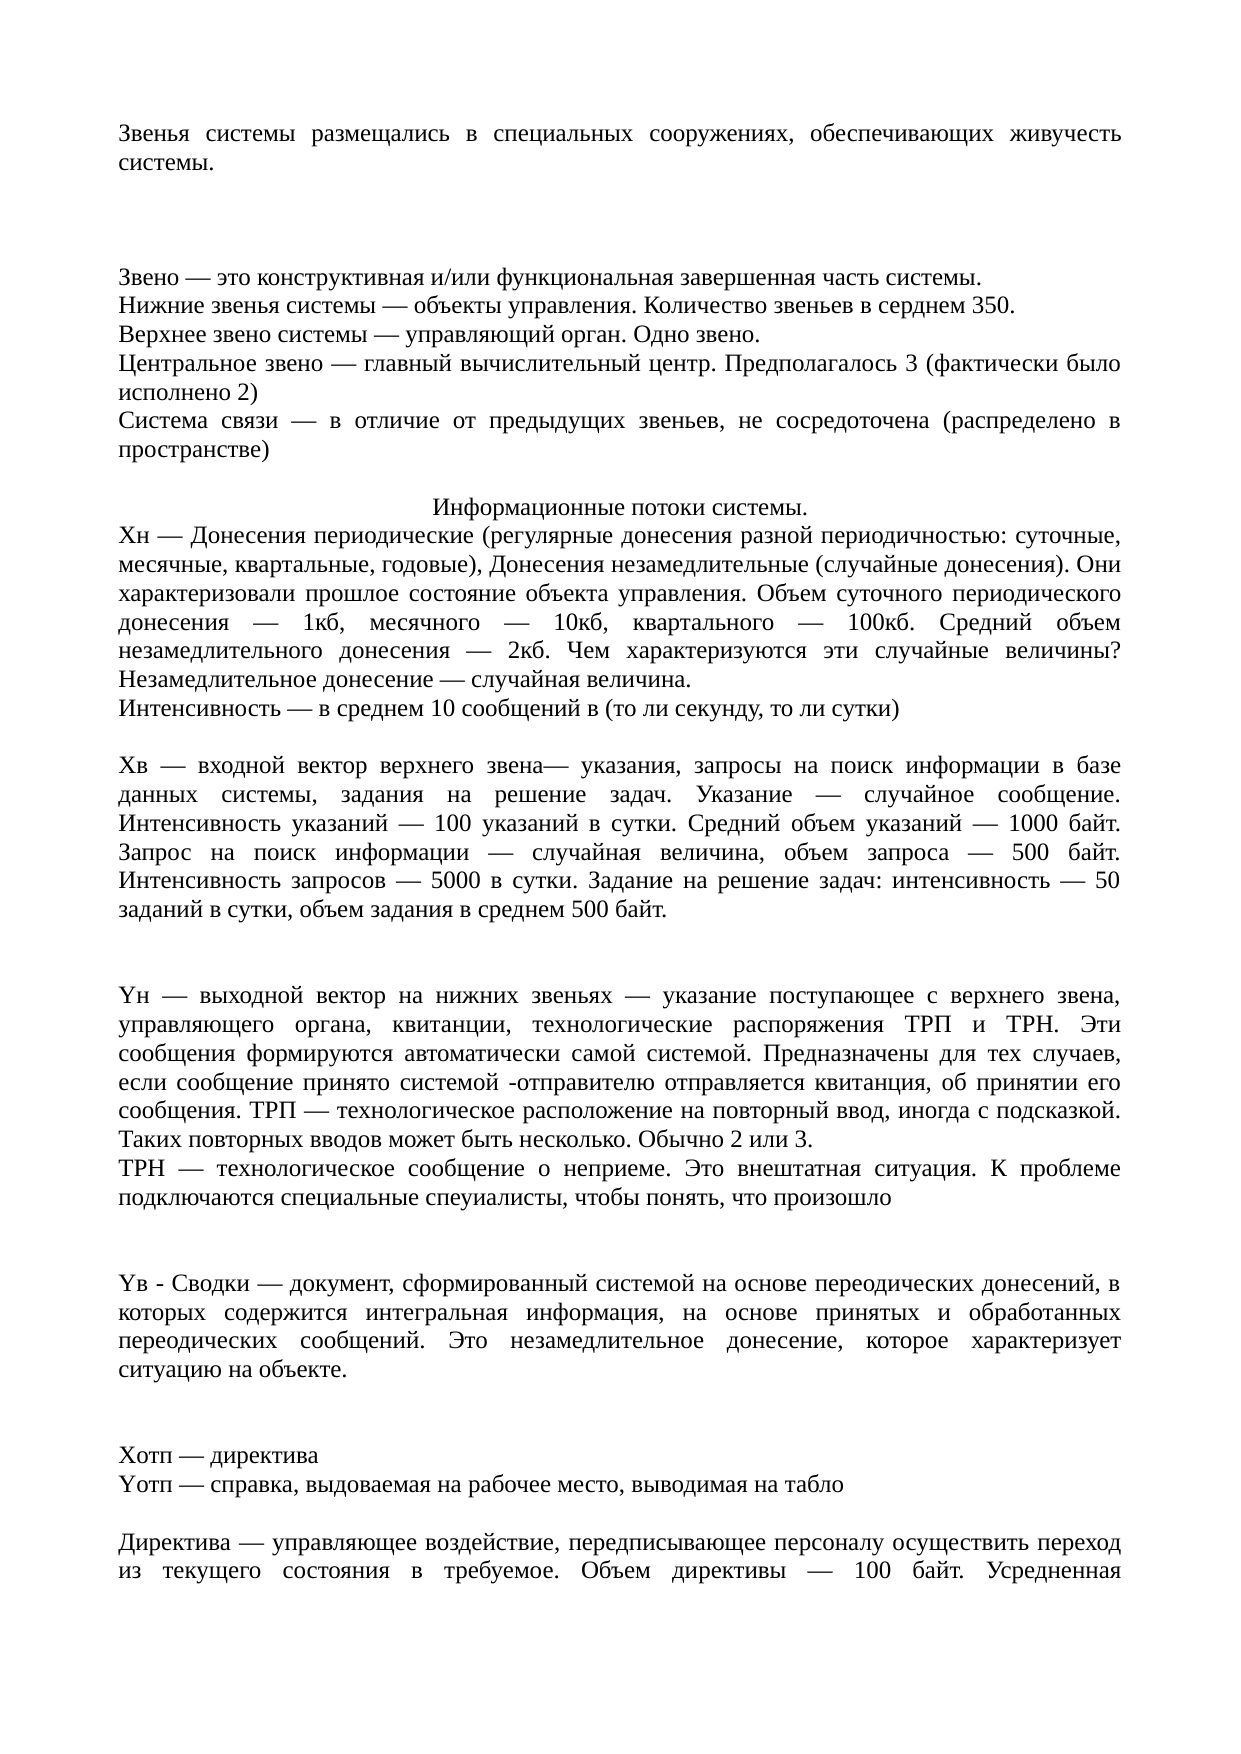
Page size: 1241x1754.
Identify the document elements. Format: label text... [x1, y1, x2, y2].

text Информационные потоки системы. [118, 492, 1122, 521]
text Директива — управляющее воздействие, передписывающее персоналу осуществить переход из текущего состояния в требуемое. Объем директивы — 100 байт. Усредненная [118, 1527, 1122, 1584]
text Центральное звено — главный вычислительный центр. Предполагалось 3 (фактически было исполнено 2) [118, 348, 1122, 406]
text Yотп — справка, выдоваемая на рабочее место, выводимая на табло [118, 1469, 1122, 1498]
text Yн — выходной вектор на нижних звеньях — указание поступающее с верхнего звена, управляющего органа, квитанции, технологические распоряжения ТРП и ТРН. Эти сообщения формируются автоматически самой системой. Предназначены для тех случаев, если сообщение принято системой -отправителю отправляется квитанция, об принятии его сообщения. ТРП — технологическое расположение на повторный ввод, иногда с подсказкой. Таких повторных вводов может быть несколько. Обычно 2 или 3. [118, 981, 1122, 1153]
text Нижние звенья системы — объекты управления. Количество звеньев в серднем 350. [118, 291, 1122, 319]
text Интенсивность — в среднем 10 сообщений в (то ли секунду, то ли сутки) [118, 693, 1122, 722]
text Верхнее звено системы — управляющий орган. Одно звено. [118, 319, 1122, 348]
text Yв - Сводки — документ, сформированный системой на основе переодических донесений, в которых содержится интегральная информация, на основе принятых и обработанных переодических сообщений. Это незамедлительное донесение, которое характеризует ситуацию на объекте. [118, 1268, 1122, 1383]
text Звено — это конструктивная и/или функциональная завершенная часть системы. [118, 262, 1122, 291]
text Xотп — директива [118, 1441, 1122, 1469]
text Система связи — в отличие от предыдущих звеньев, не сосредоточена (распределено в пространстве) [118, 406, 1122, 463]
text Звенья системы размещались в специальных сооружениях, обеспечивающих живучесть системы. [118, 118, 1122, 176]
text Хв — входной вектор верхнего звена— указания, запросы на поиск информации в базе данных системы, задания на решение задач. Указание — случайное сообщение. Интенсивность указаний — 100 указаний в сутки. Средний объем указаний — 1000 байт. Запрос на поиск информации — случайная величина, объем запроса — 500 байт. Интенсивность запросов — 5000 в сутки. Задание на решение задач: интенсивность — 50 заданий в сутки, объем задания в среднем 500 байт. [118, 751, 1122, 923]
text Хн — Донесения периодические (регулярные донесения разной периодичностью: суточные, месячные, квартальные, годовые), Донесения незамедлительные (случайные донесения). Они характеризовали прошлое состояние объекта управления. Объем суточного периодического донесения — 1кб, месячного — 10кб, квартального — 100кб. Средний объем незамедлительного донесения — 2кб. Чем характеризуются эти случайные величины? Незамедлительное донесение — случайная величина. [118, 521, 1122, 693]
text ТРН — технологическое сообщение о неприеме. Это внештатная ситуация. К проблеме подключаются специальные спеуиалисты, чтобы понять, что произошло [118, 1153, 1122, 1211]
